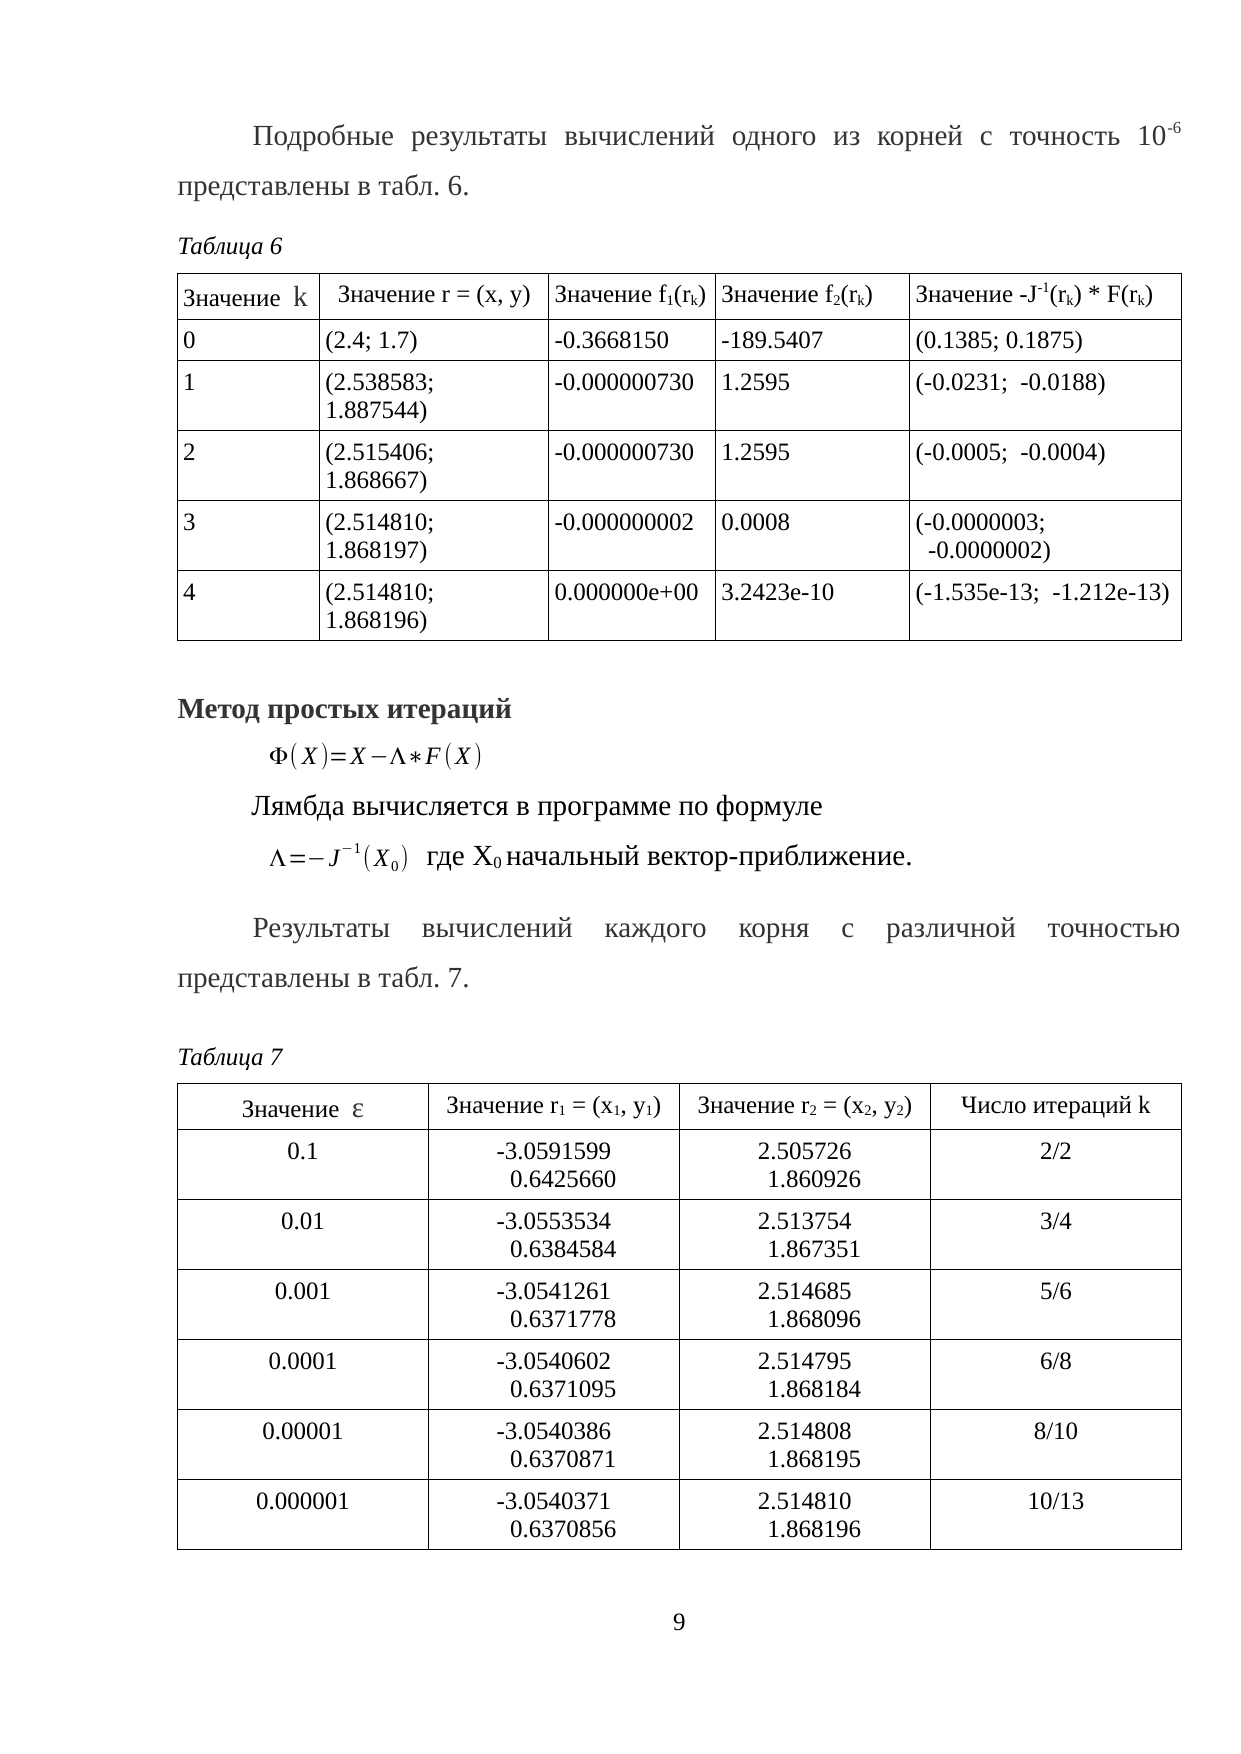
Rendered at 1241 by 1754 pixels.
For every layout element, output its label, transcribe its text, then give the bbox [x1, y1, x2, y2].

table_cell 2.513754 1.867351 [680, 1200, 930, 1269]
table_cell 10/13 [931, 1480, 1181, 1549]
table_cell (-0.0005; -0.0004) [910, 431, 1181, 500]
table_cell 0.000001 [178, 1480, 428, 1549]
table_cell 4 [178, 571, 319, 640]
table_cell -0.000000002 [549, 501, 715, 570]
table_cell 2.514795 1.868184 [680, 1340, 930, 1409]
table_cell (2.4; 1.7) [320, 320, 548, 360]
table_header Значение r = (x, y) [320, 274, 548, 318]
text где X0 начальный вектор-приближение. [177, 838, 1181, 875]
table_cell 1.2595 [716, 431, 909, 500]
table_cell 8/10 [931, 1410, 1181, 1479]
table_cell 6/8 [931, 1340, 1181, 1409]
table_cell -189.5407 [716, 320, 909, 360]
text Лямбда вычисляется в программе по формуле [177, 788, 1181, 822]
text Подробные результаты вычислений одного из корней с точность 10-6 представлены в табл. 6. [177, 118, 1181, 202]
table_cell 0 [178, 320, 319, 360]
text Результаты вычислений каждого корня с различной точностью представлены в табл. 7. [177, 910, 1181, 994]
table_header Значение k [178, 274, 319, 318]
table_cell (0.1385; 0.1875) [910, 320, 1181, 360]
table_cell -0.3668150 [549, 320, 715, 360]
table_cell 0.0001 [178, 1340, 428, 1409]
table_cell 0.00001 [178, 1410, 428, 1479]
table_cell (2.514810; 1.868196) [320, 571, 548, 640]
table_cell (2.538583; 1.887544) [320, 361, 548, 430]
table_cell 0.0008 [716, 501, 909, 570]
table_cell -3.0591599 0.6425660 [429, 1130, 679, 1199]
table_cell 3.2423e-10 [716, 571, 909, 640]
table_cell 2.514808 1.868195 [680, 1410, 930, 1479]
table_cell (-0.0231; -0.0188) [910, 361, 1181, 430]
table_cell 0.001 [178, 1270, 428, 1339]
table_cell -3.0540386 0.6370871 [429, 1410, 679, 1479]
table_cell 0.1 [178, 1130, 428, 1199]
table_cell 0.000000e+00 [549, 571, 715, 640]
table_cell 2.505726 1.860926 [680, 1130, 930, 1199]
table_header Значение ε [178, 1084, 428, 1129]
table_cell -3.0540602 0.6371095 [429, 1340, 679, 1409]
table_cell 1 [178, 361, 319, 430]
text Таблица 7 [177, 1042, 1181, 1070]
table_header Число итераций k [931, 1084, 1181, 1129]
table_cell (2.515406; 1.868667) [320, 431, 548, 500]
table_cell (-0.0000003; -0.0000002) [910, 501, 1181, 570]
text Метод простых итераций [177, 691, 1181, 725]
table_cell 3/4 [931, 1200, 1181, 1269]
table_cell -3.0541261 0.6371778 [429, 1270, 679, 1339]
table_cell (-1.535e-13; -1.212e-13) [910, 571, 1181, 640]
table_cell -0.000000730 [549, 361, 715, 430]
table_header Значение f2(rk) [716, 274, 909, 318]
table_header Значение r2 = (x2, y2) [680, 1084, 930, 1129]
table_cell 2.514810 1.868196 [680, 1480, 930, 1549]
table_cell 2.514685 1.868096 [680, 1270, 930, 1339]
text Таблица 6 [177, 231, 1181, 260]
table_header Значение f1(rk) [549, 274, 715, 318]
table_cell -0.000000730 [549, 431, 715, 500]
table_header Значение -J-1(rk) * F(rk) [910, 274, 1181, 318]
table_header Значение r1 = (x1, y1) [429, 1084, 679, 1129]
table_cell 2 [178, 431, 319, 500]
table_cell 2/2 [931, 1130, 1181, 1199]
table_cell (2.514810; 1.868197) [320, 501, 548, 570]
table_cell 1.2595 [716, 361, 909, 430]
table_cell 3 [178, 501, 319, 570]
table_cell -3.0553534 0.6384584 [429, 1200, 679, 1269]
table_cell 5/6 [931, 1270, 1181, 1339]
table_cell -3.0540371 0.6370856 [429, 1480, 679, 1549]
table_cell 0.01 [178, 1200, 428, 1269]
